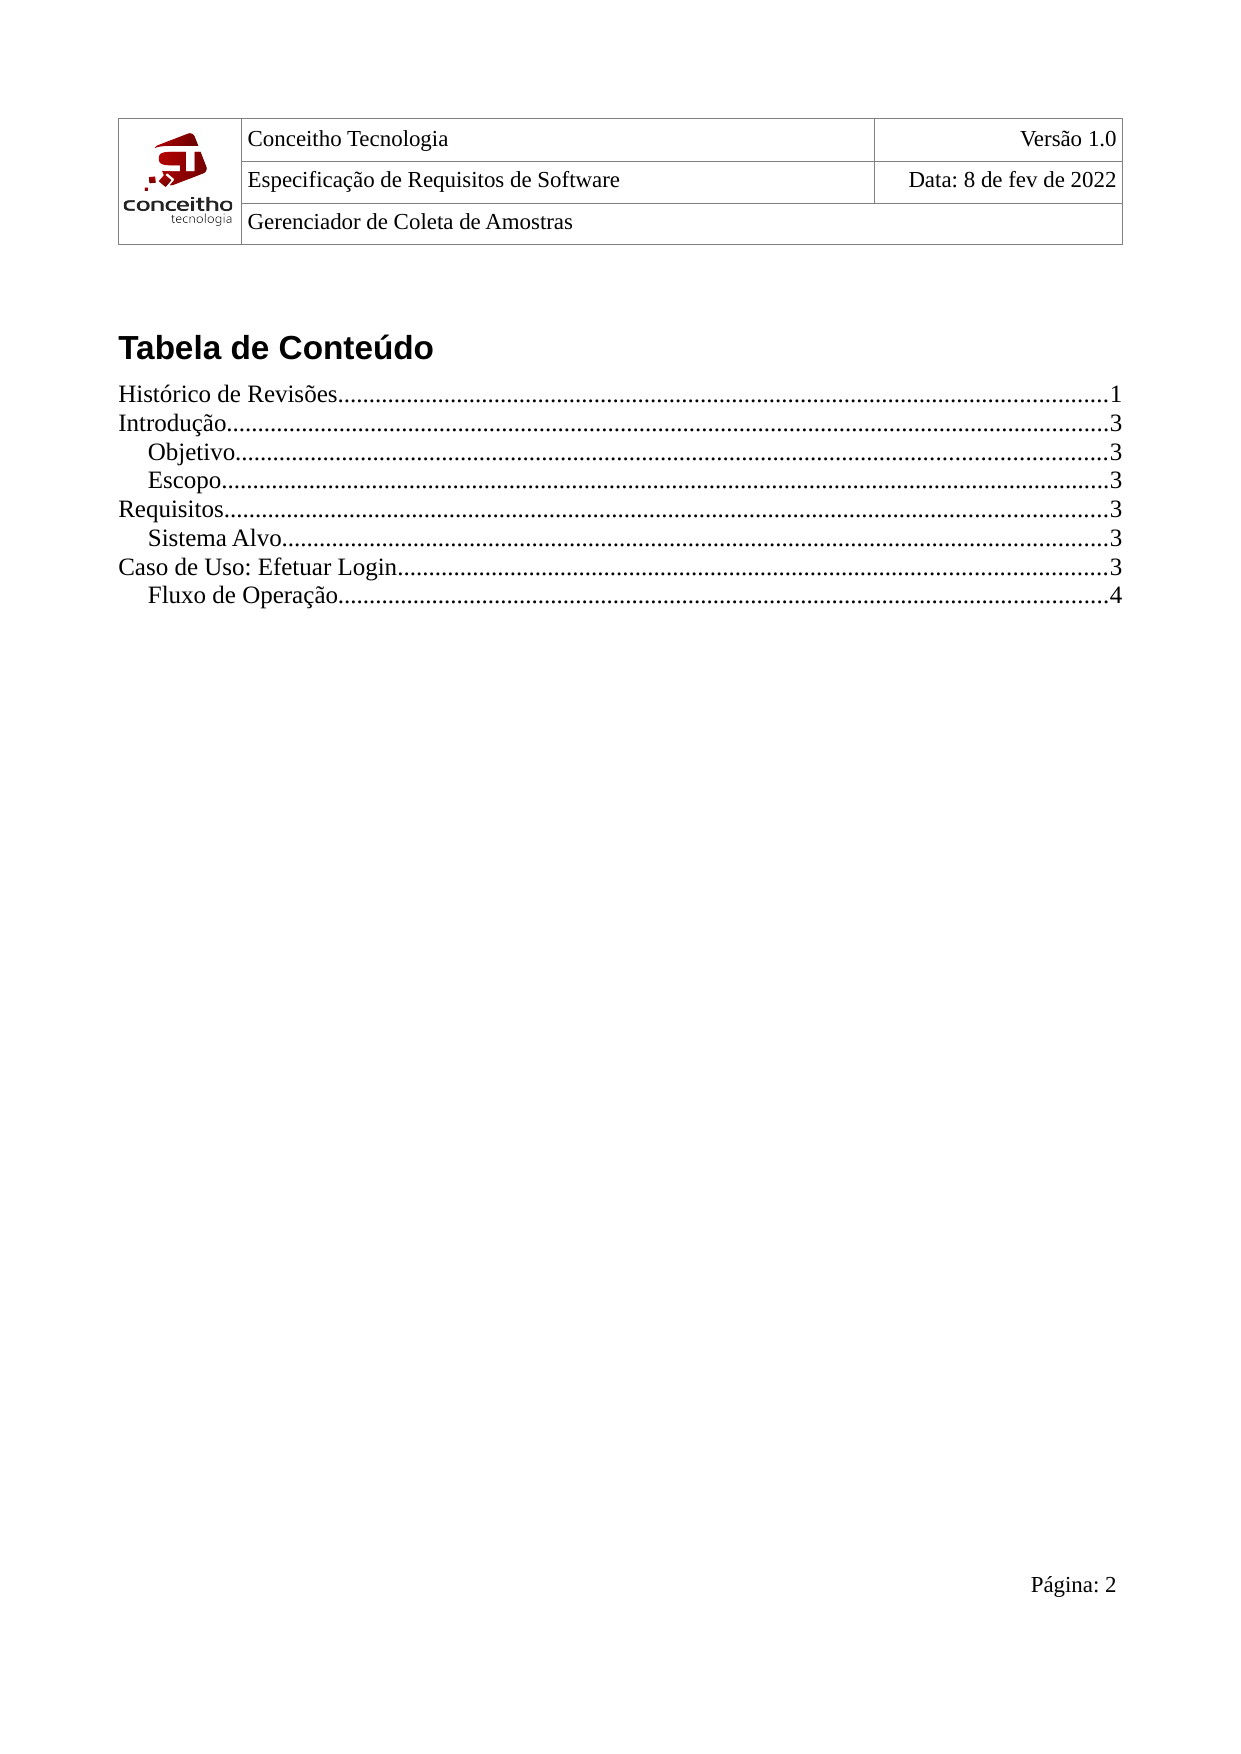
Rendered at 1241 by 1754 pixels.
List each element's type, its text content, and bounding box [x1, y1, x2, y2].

text Fluxo de Operação 4 [148, 581, 1122, 609]
text Objetivo 3 [148, 437, 1122, 466]
text Escopo 3 [148, 466, 1122, 494]
text Sistema Alvo 3 [148, 523, 1122, 552]
text Caso de Uso: Efetuar Login 3 [118, 552, 1122, 581]
picture [123, 133, 233, 226]
text Requisitos 3 [118, 494, 1122, 523]
subtitle Tabela de Conteúdo [118, 328, 1122, 367]
text Histórico de Revisões 1 [118, 379, 1122, 408]
text Introdução 3 [118, 408, 1122, 437]
